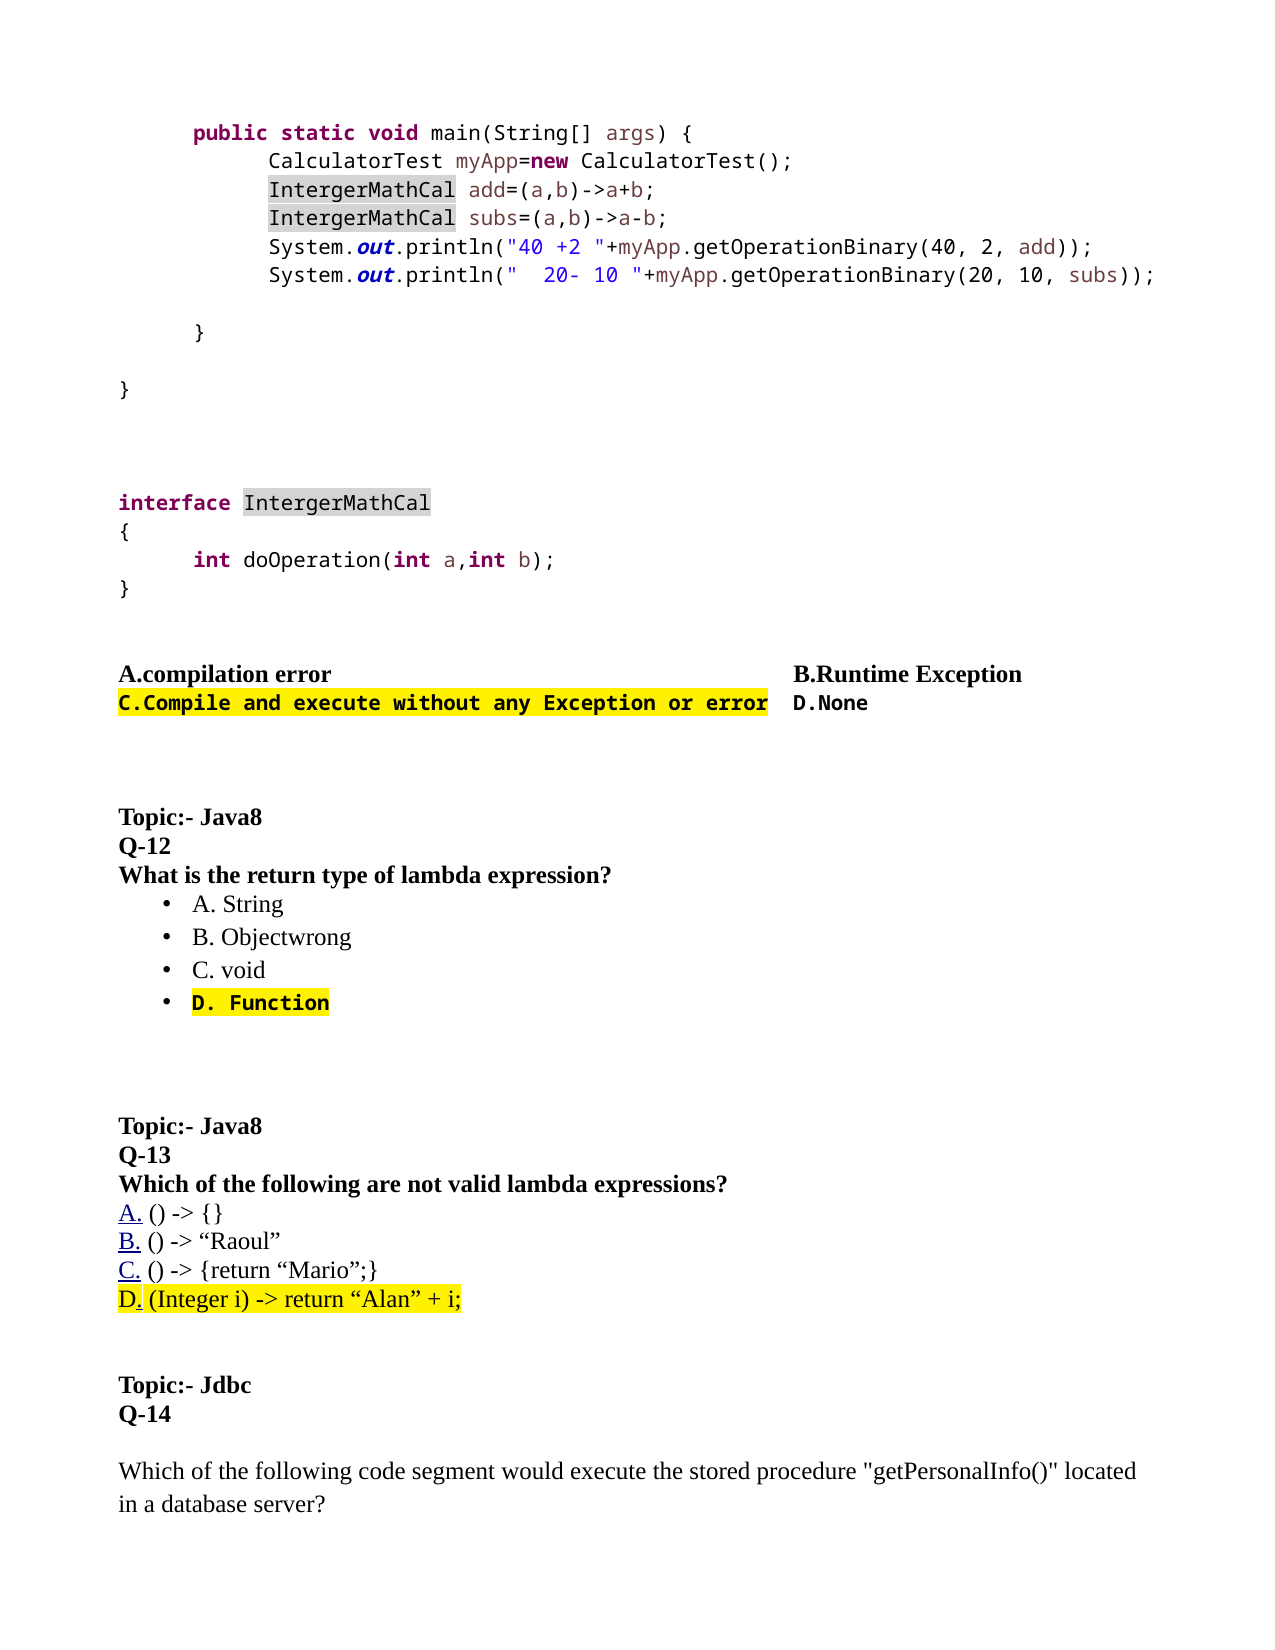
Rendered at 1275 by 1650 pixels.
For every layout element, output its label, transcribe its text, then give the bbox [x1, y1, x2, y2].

list B. Objectwrong [162, 922, 1157, 951]
text IntergerMathCal subs=(a,b)->a-b; [118, 203, 1157, 232]
text int doOperation(int a,int b); [118, 545, 1157, 573]
text Q-13 [118, 1140, 1157, 1169]
text public static void main(String[] args) { [118, 118, 1157, 147]
text } [118, 374, 1157, 402]
list D. Function [162, 988, 1157, 1016]
text Topic:- Jdbc [118, 1370, 1157, 1399]
text System.out.println("40 +2 "+myApp.getOperationBinary(40, 2, add)); [118, 232, 1157, 260]
text IntergerMathCal add=(a,b)->a+b; [118, 175, 1157, 203]
text System.out.println(" 20- 10 "+myApp.getOperationBinary(20, 10, subs)); [118, 260, 1157, 289]
text } [118, 573, 1157, 602]
text C. () -> {return “Mario”;} [118, 1255, 1157, 1284]
list A. String [162, 889, 1157, 917]
text { [118, 516, 1157, 545]
text D. (Integer i) -> return “Alan” + i; [118, 1284, 1157, 1313]
text A. () -> {} [118, 1198, 1157, 1226]
text Q-12 [118, 831, 1157, 860]
text CalculatorTest myApp=new CalculatorTest(); [118, 147, 1157, 175]
list C. void [162, 955, 1157, 983]
text A.compilation error B.Runtime Exception [118, 659, 1157, 688]
text Q-14 [118, 1399, 1157, 1428]
text Topic:- Java8 [118, 1111, 1157, 1140]
text Topic:- Java8 [118, 802, 1157, 831]
text } [118, 317, 1157, 346]
text interface IntergerMathCal [118, 488, 1157, 516]
text C.Compile and execute without any Exception or error D.None [118, 688, 1157, 716]
text Which of the following are not valid lambda expressions? [118, 1169, 1157, 1198]
text What is the return type of lambda expression? [118, 860, 1157, 889]
text B. () -> “Raoul” [118, 1226, 1157, 1255]
text Which of the following code segment would execute the stored procedure "getPersonalInfo()" located in a database server? [118, 1456, 1157, 1518]
